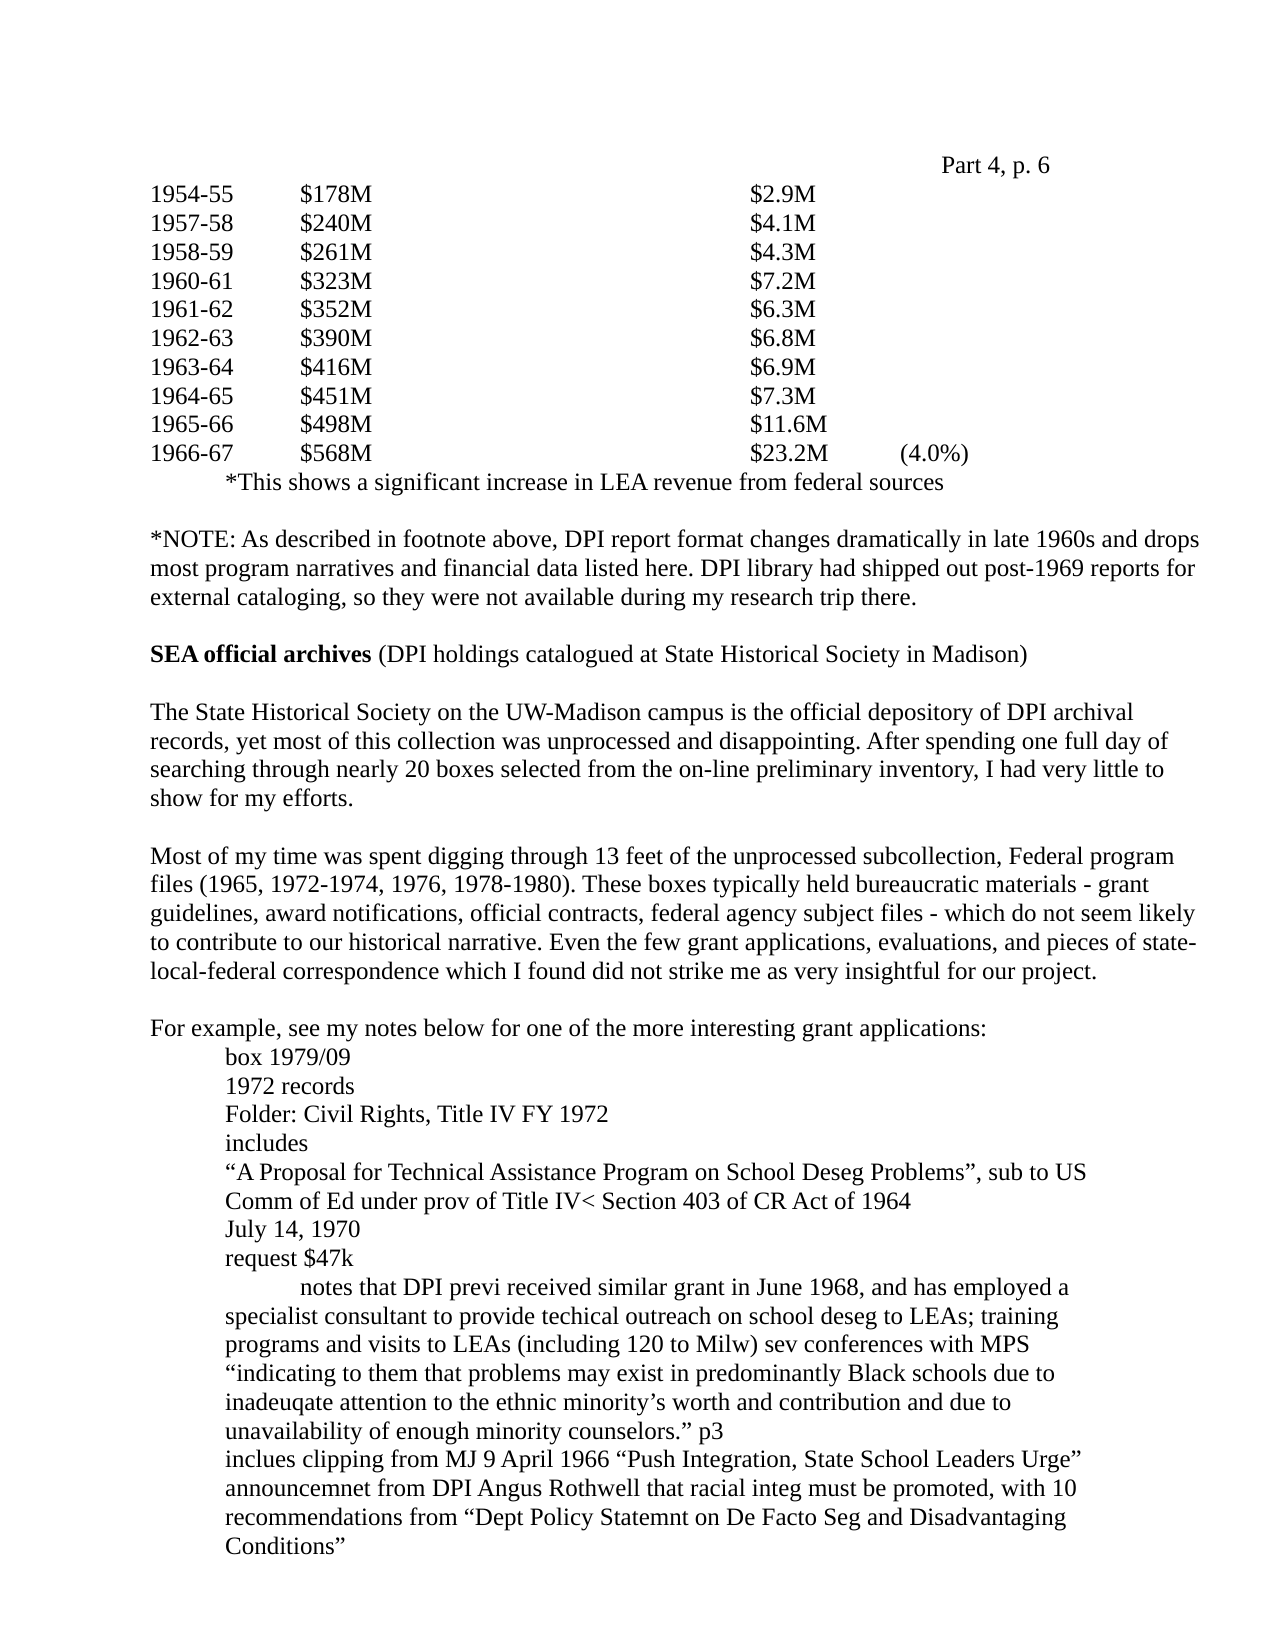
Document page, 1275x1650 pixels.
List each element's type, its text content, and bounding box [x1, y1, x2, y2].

text 1965-66 $498M $11.6M [150, 409, 1200, 438]
text *NOTE: As described in footnote above, DPI report format changes dramatically in late 1960s and drops most program narratives and financial data listed here. DPI library had shipped out post-1969 reports for external cataloging, so they were not available during my research trip there. [150, 524, 1200, 611]
text 1972 records [225, 1071, 1125, 1099]
text inclues clipping from MJ 9 April 1966 “Push Integration, State School Leaders Urge” [225, 1444, 1125, 1473]
text “A Proposal for Technical Assistance Program on School Deseg Problems”, sub to US Comm of Ed under prov of Title IV< Section 403 of CR Act of 1964 [225, 1157, 1125, 1214]
text Folder: Civil Rights, Title IV FY 1972 [225, 1099, 1125, 1128]
text includes [225, 1128, 1125, 1157]
text request $47k [225, 1243, 1125, 1272]
text 1954-55 $178M $2.9M [150, 179, 1200, 208]
text 1966-67 $568M $23.2M (4.0%) [150, 438, 1200, 467]
text 1961-62 $352M $6.3M [150, 294, 1200, 323]
text *This shows a significant increase in LEA revenue from federal sources [150, 467, 1200, 496]
text box 1979/09 [225, 1042, 1125, 1071]
text 1964-65 $451M $7.3M [150, 381, 1200, 409]
text 1958-59 $261M $4.3M [150, 237, 1200, 266]
text July 14, 1970 [225, 1214, 1125, 1243]
text 1962-63 $390M $6.8M [150, 323, 1200, 352]
text 1957-58 $240M $4.1M [150, 208, 1200, 237]
text Most of my time was spent digging through 13 feet of the unprocessed subcollection, Federal program files (1965, 1972-1974, 1976, 1978-1980). These boxes typically held bureaucratic materials - grant guidelines, award notifications, official contracts, federal agency subject files - which do not seem likely to contribute to our historical narrative. Even the few grant applications, evaluations, and pieces of state-local-federal correspondence which I found did not strike me as very insightful for our project. [150, 841, 1200, 984]
text 1963-64 $416M $6.9M [150, 352, 1200, 381]
text For example, see my notes below for one of the more interesting grant applications: [150, 1013, 1200, 1042]
text 1960-61 $323M $7.2M [150, 266, 1200, 294]
text announcemnet from DPI Angus Rothwell that racial integ must be promoted, with 10 recommendations from “Dept Policy Statemnt on De Facto Seg and Disadvantaging Conditions” [225, 1473, 1125, 1559]
text notes that DPI previ received similar grant in June 1968, and has employed a specialist consultant to provide techical outreach on school deseg to LEAs; training programs and visits to LEAs (including 120 to Milw) sev conferences with MPS “indicating to them that problems may exist in predominantly Black schools due to inadeuqate attention to the ethnic minority’s worth and contribution and due to unavailability of enough minority counselors.” p3 [225, 1272, 1125, 1444]
text SEA official archives (DPI holdings catalogued at State Historical Society in Madison) [150, 639, 1200, 668]
text The State Historical Society on the UW-Madison campus is the official depository of DPI archival records, yet most of this collection was unprocessed and disappointing. After spending one full day of searching through nearly 20 boxes selected from the on-line preliminary inventory, I had very little to show for my efforts. [150, 697, 1200, 812]
